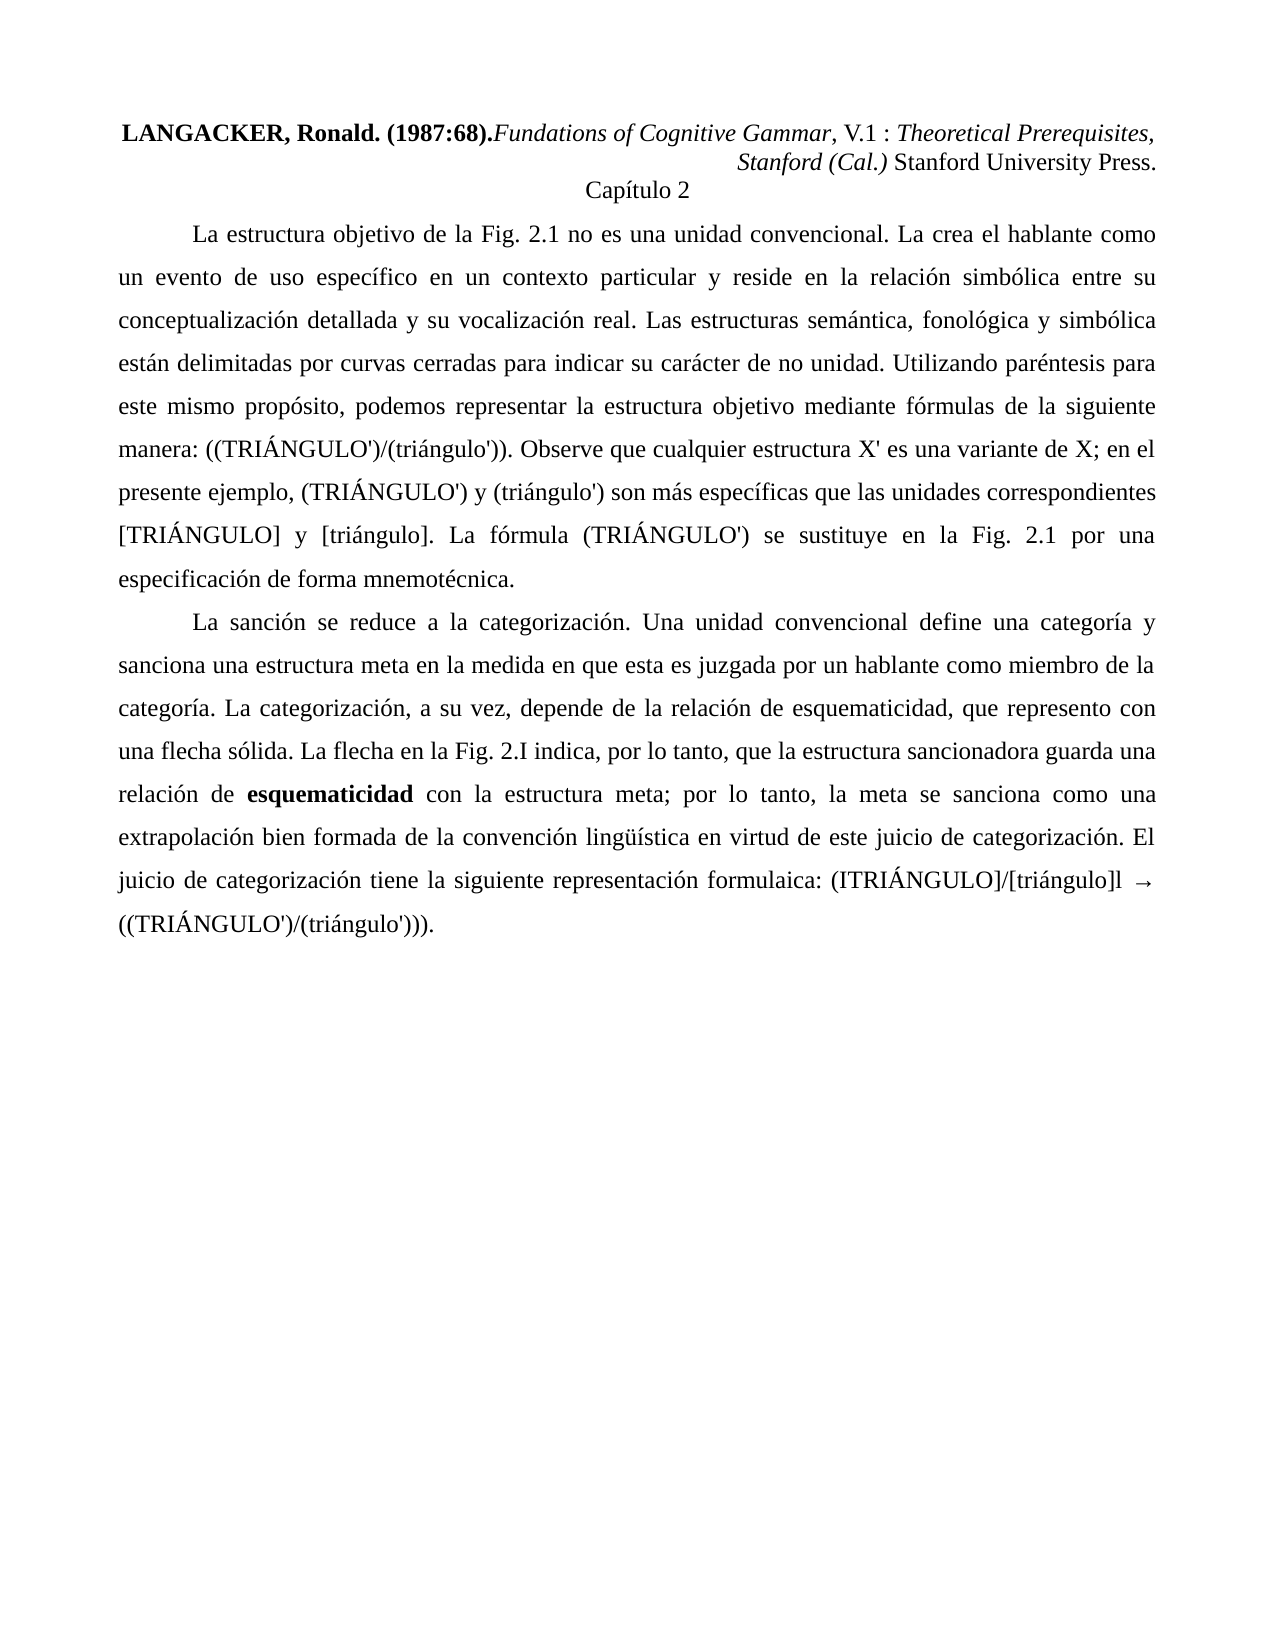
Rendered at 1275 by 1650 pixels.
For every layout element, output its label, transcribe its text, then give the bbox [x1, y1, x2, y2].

text La estructura objetivo de la Fig. 2.1 no es una unidad convencional. La crea el hablante como un evento de uso específico en un contexto particular y reside en la relación simbólica entre su conceptualización detallada y su vocalización real. Las estructuras semántica, fonológica y simbólica están delimitadas por curvas cerradas para indicar su carácter de no unidad. Utilizando paréntesis para este mismo propósito, podemos representar la estructura objetivo mediante fórmulas de la siguiente manera: ((TRIÁNGULO')/(triángulo')). Observe que cualquier estructura X' es una variante de X; en el presente ejemplo, (TRIÁNGULO') y (triángulo') son más específicas que las unidades correspondientes [TRIÁNGULO] y [triángulo]. La fórmula (TRIÁNGULO') se sustituye en la Fig. 2.1 por una especificación de forma mnemotécnica. [118, 219, 1157, 592]
text LANGACKER, Ronald. (1987:68).Fundations of Cognitive Gammar, V.1 : Theoretical Prerequisites, Stanford (Cal.) Stanford University Press. [118, 118, 1157, 176]
text Capítulo 2 [118, 176, 1157, 204]
text La sanción se reduce a la categorización. Una unidad convencional define una categoría y sanciona una estructura meta en la medida en que esta es juzgada por un hablante como miembro de la categoría. La categorización, a su vez, depende de la relación de esquematicidad, que represento con una flecha sólida. La flecha en la Fig. 2.I indica, por lo tanto, que la estructura sancionadora guarda una relación de esquematicidad con la estructura meta; por lo tanto, la meta se sanciona como una extrapolación bien formada de la convención lingüística en virtud de este juicio de categorización. El juicio de categorización tiene la siguiente representación formulaica: (ITRIÁNGULO]/[triángulo]l → ((TRIÁNGULO')/(triángulo'))). [118, 607, 1157, 937]
